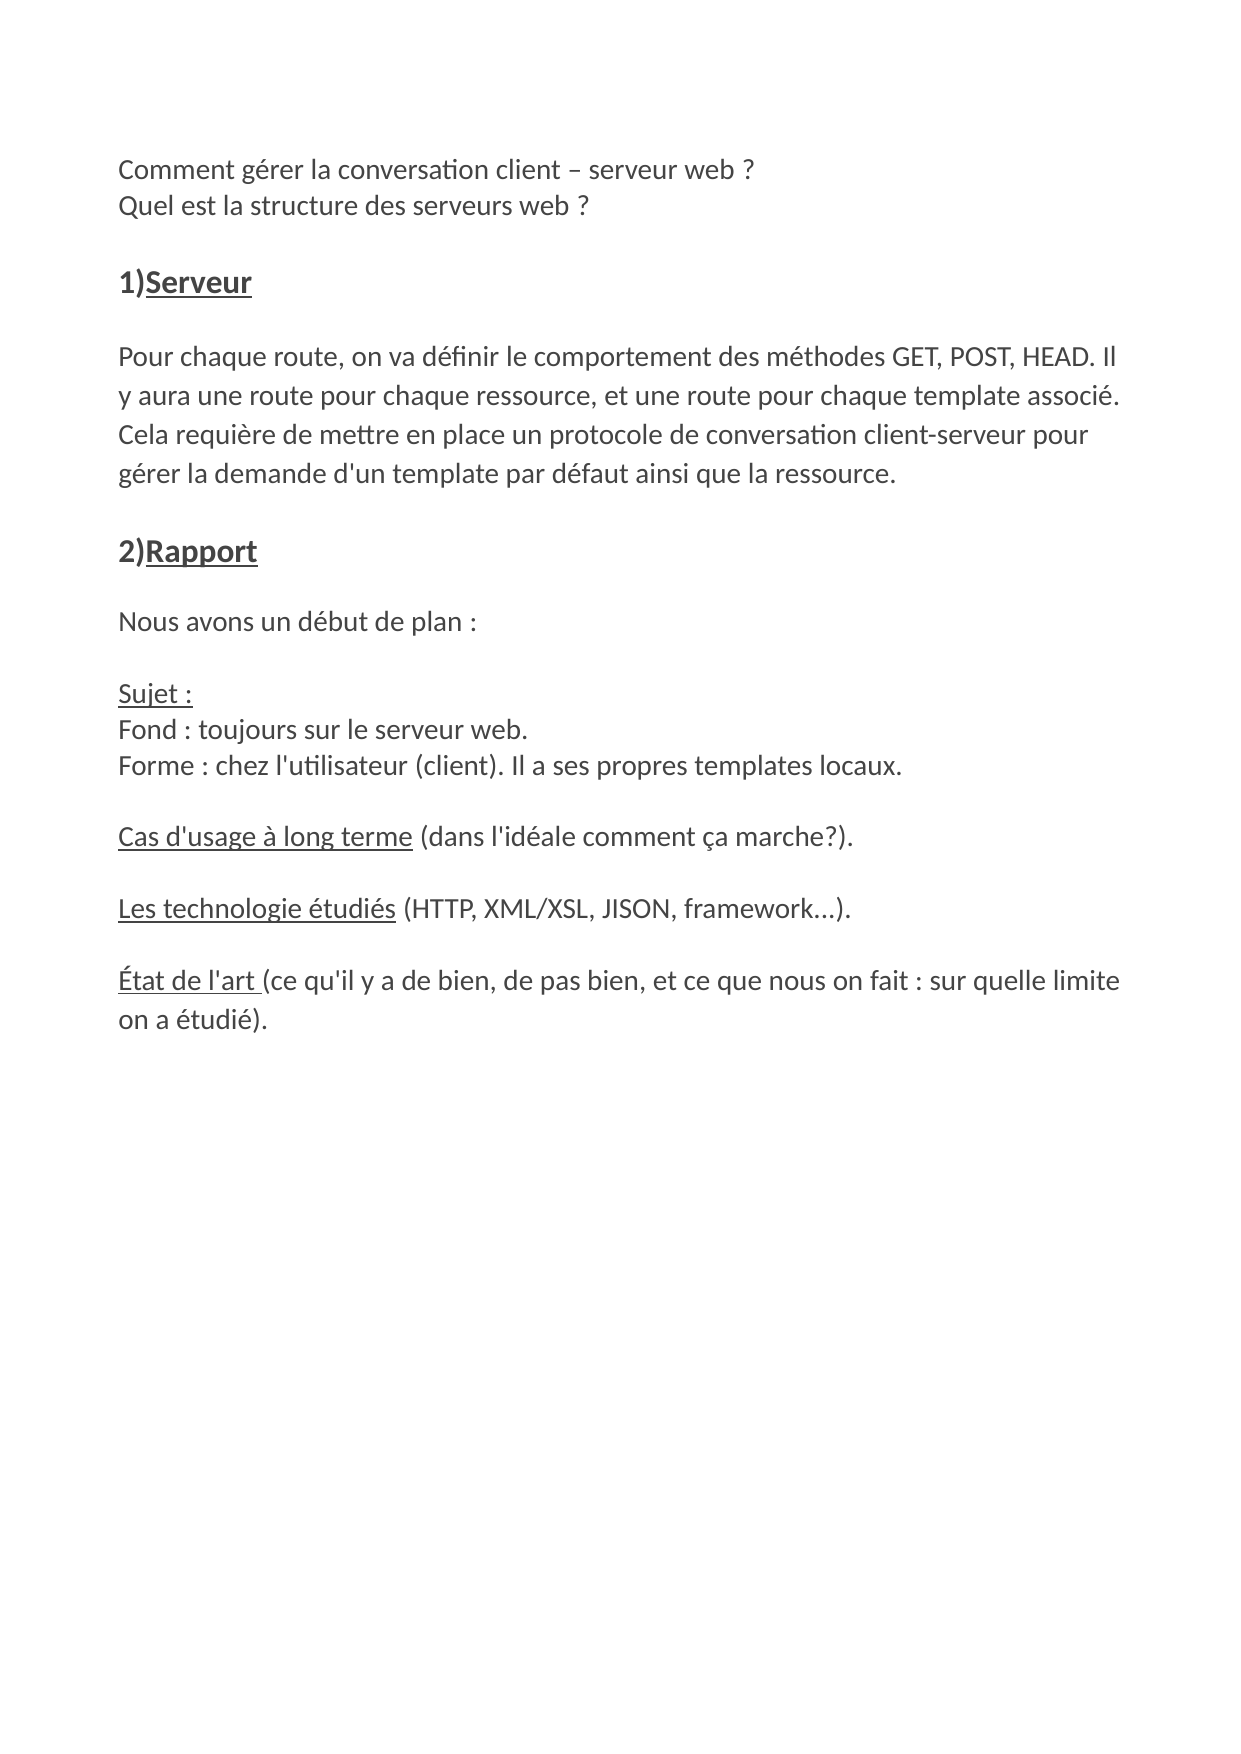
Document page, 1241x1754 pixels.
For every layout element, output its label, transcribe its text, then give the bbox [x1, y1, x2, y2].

text Sujet : [118, 672, 1122, 711]
text Fond : toujours sur le serveur web. [118, 711, 1122, 747]
text Forme : chez l'utilisateur (client). Il a ses propres templates locaux. [118, 747, 1122, 782]
text 2)Rapport [118, 524, 1122, 571]
text Nous avons un début de plan : [118, 603, 1122, 639]
text État de l'art (ce qu'il y a de bien, de pas bien, et ce que nous on fait : sur quelle limite on a étudié). [118, 959, 1122, 1037]
text Pour chaque route, on va définir le comportement des méthodes GET, POST, HEAD. Il y aura une route pour chaque ressource, et une route pour chaque template associé. Cela requière de mettre en place un protocole de conversation client-serveur pour gérer la demande d'un template par défaut ainsi que la ressource. [118, 335, 1122, 491]
text Quel est la structure des serveurs web ? [118, 187, 1122, 222]
text 1)Serveur [118, 255, 1122, 302]
text Cas d'usage à long terme (dans l'idéale comment ça marche?). [118, 815, 1122, 854]
text Les technologie étudiés (HTTP, XML/XSL, JISON, framework...). [118, 887, 1122, 926]
text Comment gérer la conversation client – serveur web ? [118, 151, 1122, 187]
